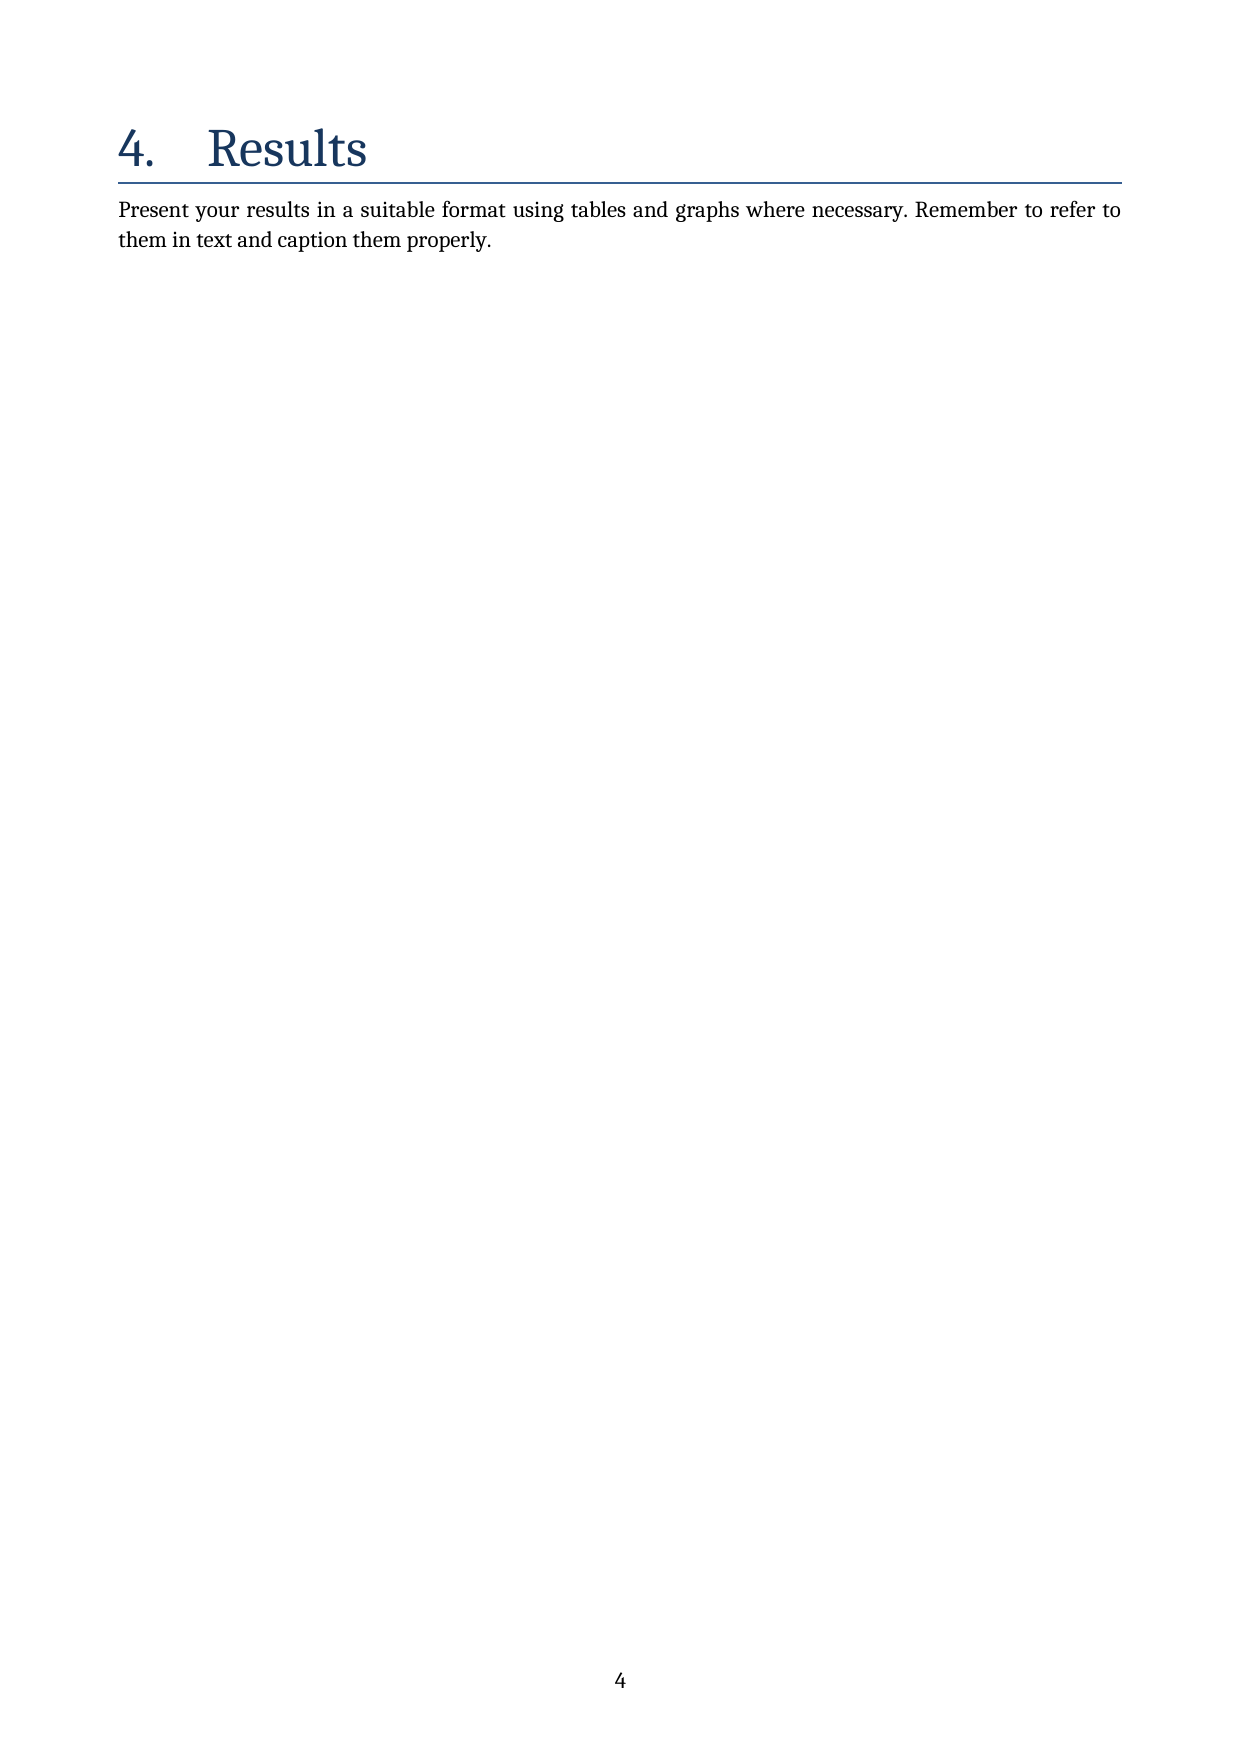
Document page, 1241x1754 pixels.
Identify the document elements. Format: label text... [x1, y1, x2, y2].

text Present your results in a suitable format using tables and graphs where necessary. Remember to refer to them in text and caption them properly. [118, 197, 1122, 254]
subtitle Results [118, 118, 1122, 182]
